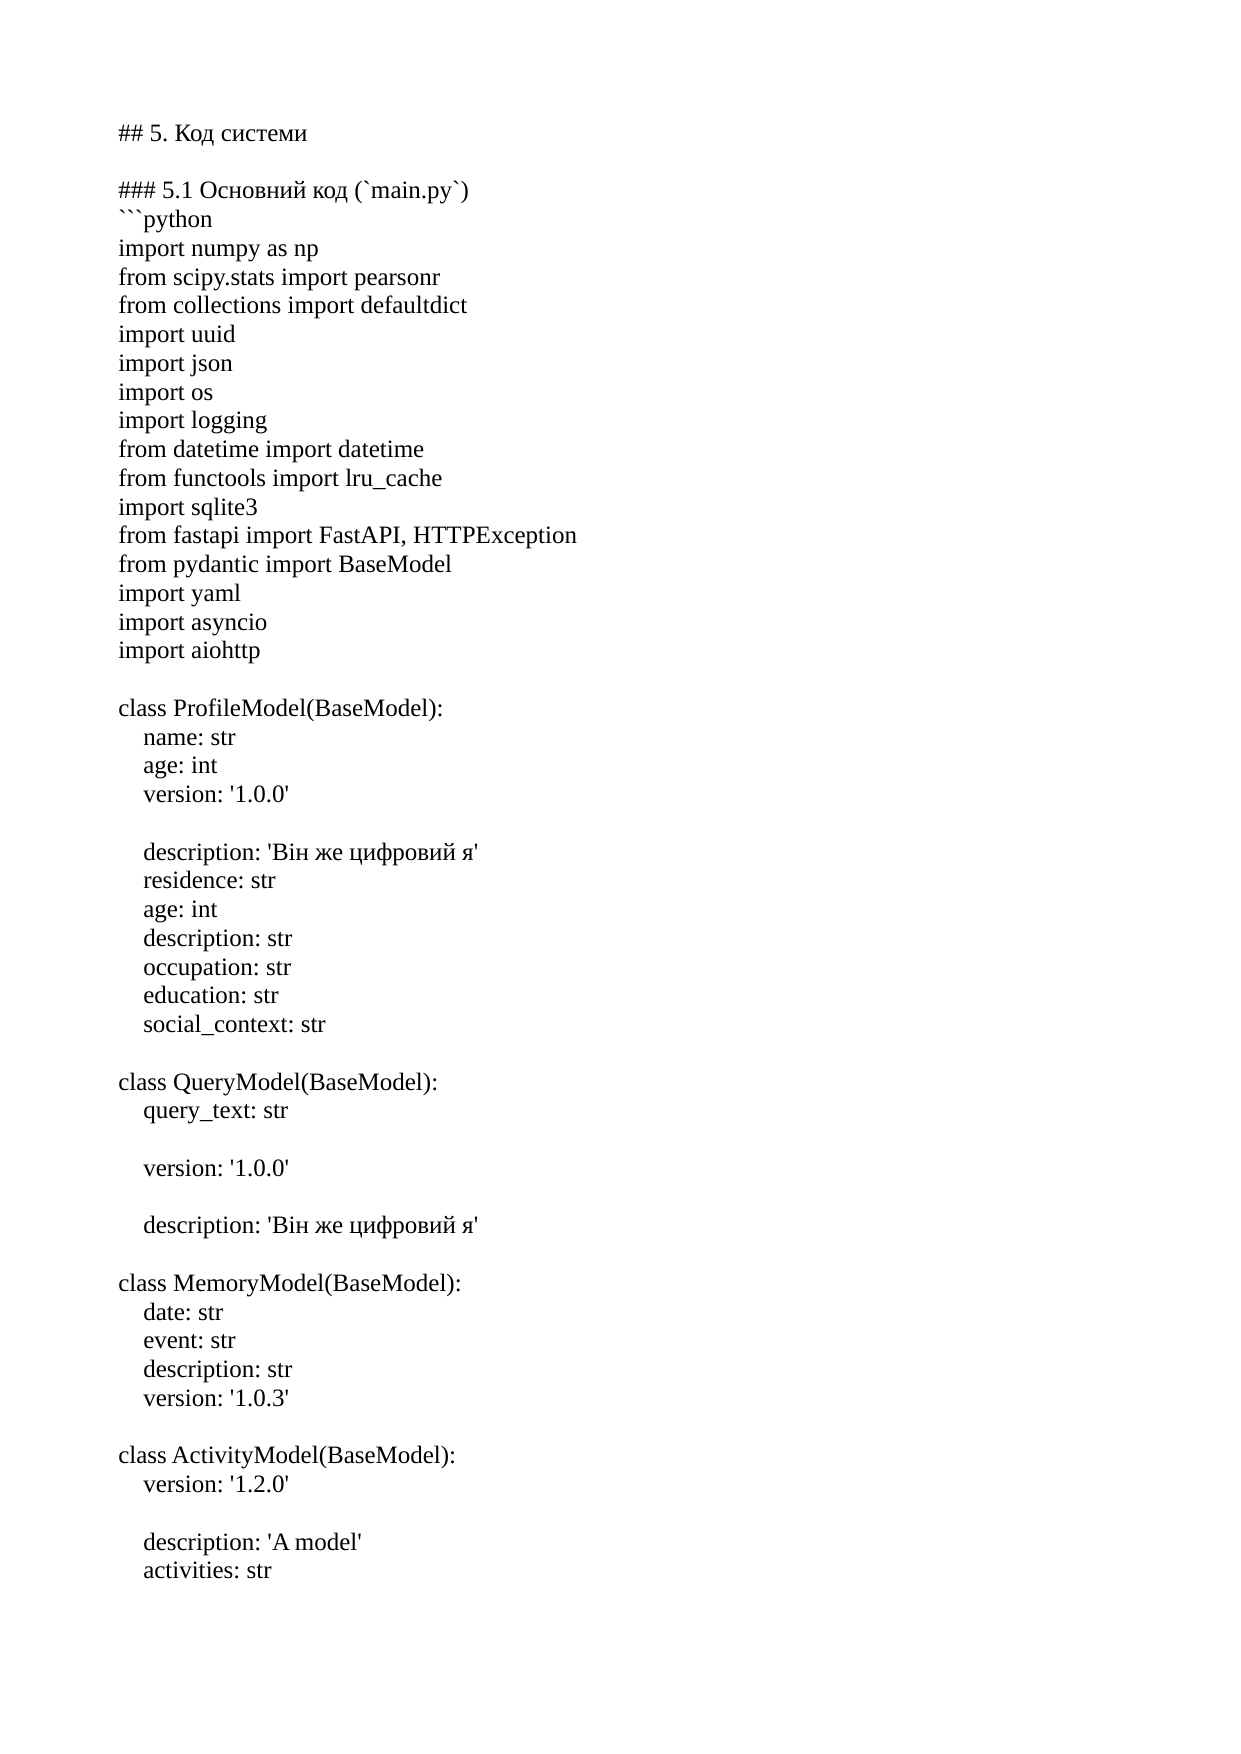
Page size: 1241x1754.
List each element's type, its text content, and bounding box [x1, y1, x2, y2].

text description: 'A model' [118, 1527, 1122, 1556]
text from fastapi import FastAPI, HTTPException [118, 521, 1122, 549]
text event: str [118, 1326, 1122, 1354]
text import uuid [118, 319, 1122, 348]
text version: '1.0.0' [118, 779, 1122, 808]
text activities: str [118, 1556, 1122, 1584]
text education: str [118, 981, 1122, 1009]
text version: '1.0.0' [118, 1153, 1122, 1182]
text age: int [118, 894, 1122, 923]
text from scipy.stats import pearsonr [118, 262, 1122, 291]
text age: int [118, 751, 1122, 779]
text from collections import defaultdict [118, 291, 1122, 319]
text from datetime import datetime [118, 434, 1122, 463]
text import yaml [118, 578, 1122, 607]
text class ActivityModel(BaseModel): [118, 1441, 1122, 1469]
text date: str [118, 1297, 1122, 1326]
text import os [118, 377, 1122, 406]
text description: 'Він же цифровий я' [118, 1211, 1122, 1239]
text import json [118, 348, 1122, 377]
text import numpy as np [118, 233, 1122, 262]
text class ProfileModel(BaseModel): [118, 693, 1122, 722]
text import asyncio [118, 607, 1122, 636]
text description: str [118, 1354, 1122, 1383]
text residence: str [118, 866, 1122, 894]
text ```python [118, 204, 1122, 233]
text description: str [118, 923, 1122, 952]
text from functools import lru_cache [118, 463, 1122, 492]
text import logging [118, 406, 1122, 434]
text name: str [118, 722, 1122, 751]
text social_context: str [118, 1009, 1122, 1038]
text import aiohttp [118, 636, 1122, 664]
text version: '1.2.0' [118, 1469, 1122, 1498]
text class MemoryModel(BaseModel): [118, 1268, 1122, 1297]
text query_text: str [118, 1096, 1122, 1124]
text occupation: str [118, 952, 1122, 981]
text import sqlite3 [118, 492, 1122, 521]
text ## 5. Код системи [118, 118, 1122, 147]
text class QueryModel(BaseModel): [118, 1067, 1122, 1096]
text version: '1.0.3' [118, 1383, 1122, 1412]
text ### 5.1 Основний код (`main.py`) [118, 176, 1122, 204]
text description: 'Він же цифровий я' [118, 837, 1122, 866]
text from pydantic import BaseModel [118, 549, 1122, 578]
